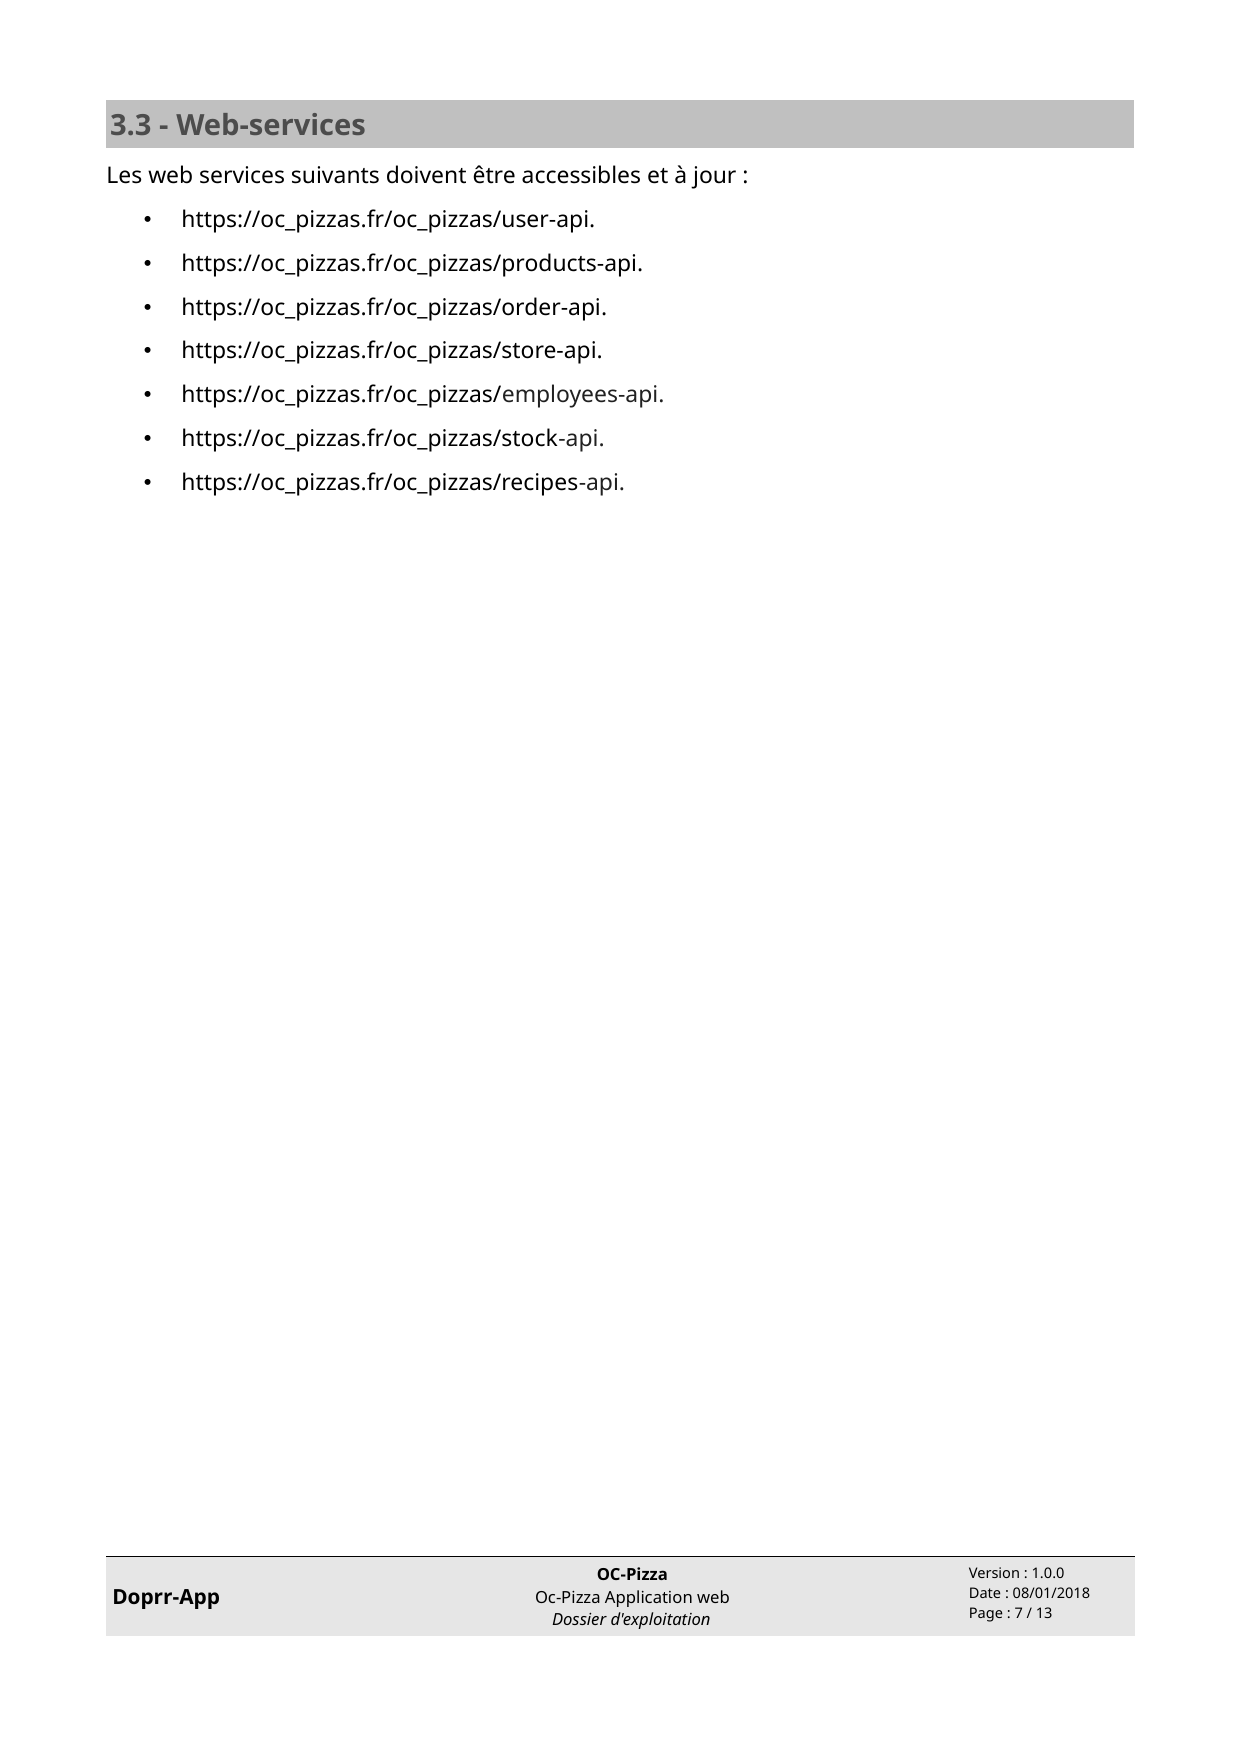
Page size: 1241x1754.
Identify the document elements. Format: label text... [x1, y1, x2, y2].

list https://oc_pizzas.fr/oc_pizzas/store-api. [144, 334, 1134, 366]
list https://oc_pizzas.fr/oc_pizzas/employees-api. [144, 378, 1134, 409]
list https://oc_pizzas.fr/oc_pizzas/user-api. [144, 203, 1134, 234]
list https://oc_pizzas.fr/oc_pizzas/stock-api. [144, 422, 1134, 453]
subtitle Web-services [107, 101, 1133, 147]
list https://oc_pizzas.fr/oc_pizzas/recipes-api. [144, 466, 1134, 497]
list https://oc_pizzas.fr/oc_pizzas/order-api. [144, 291, 1134, 322]
text Les web services suivants doivent être accessibles et à jour : [106, 159, 1134, 191]
list https://oc_pizzas.fr/oc_pizzas/products-api. [144, 247, 1134, 278]
